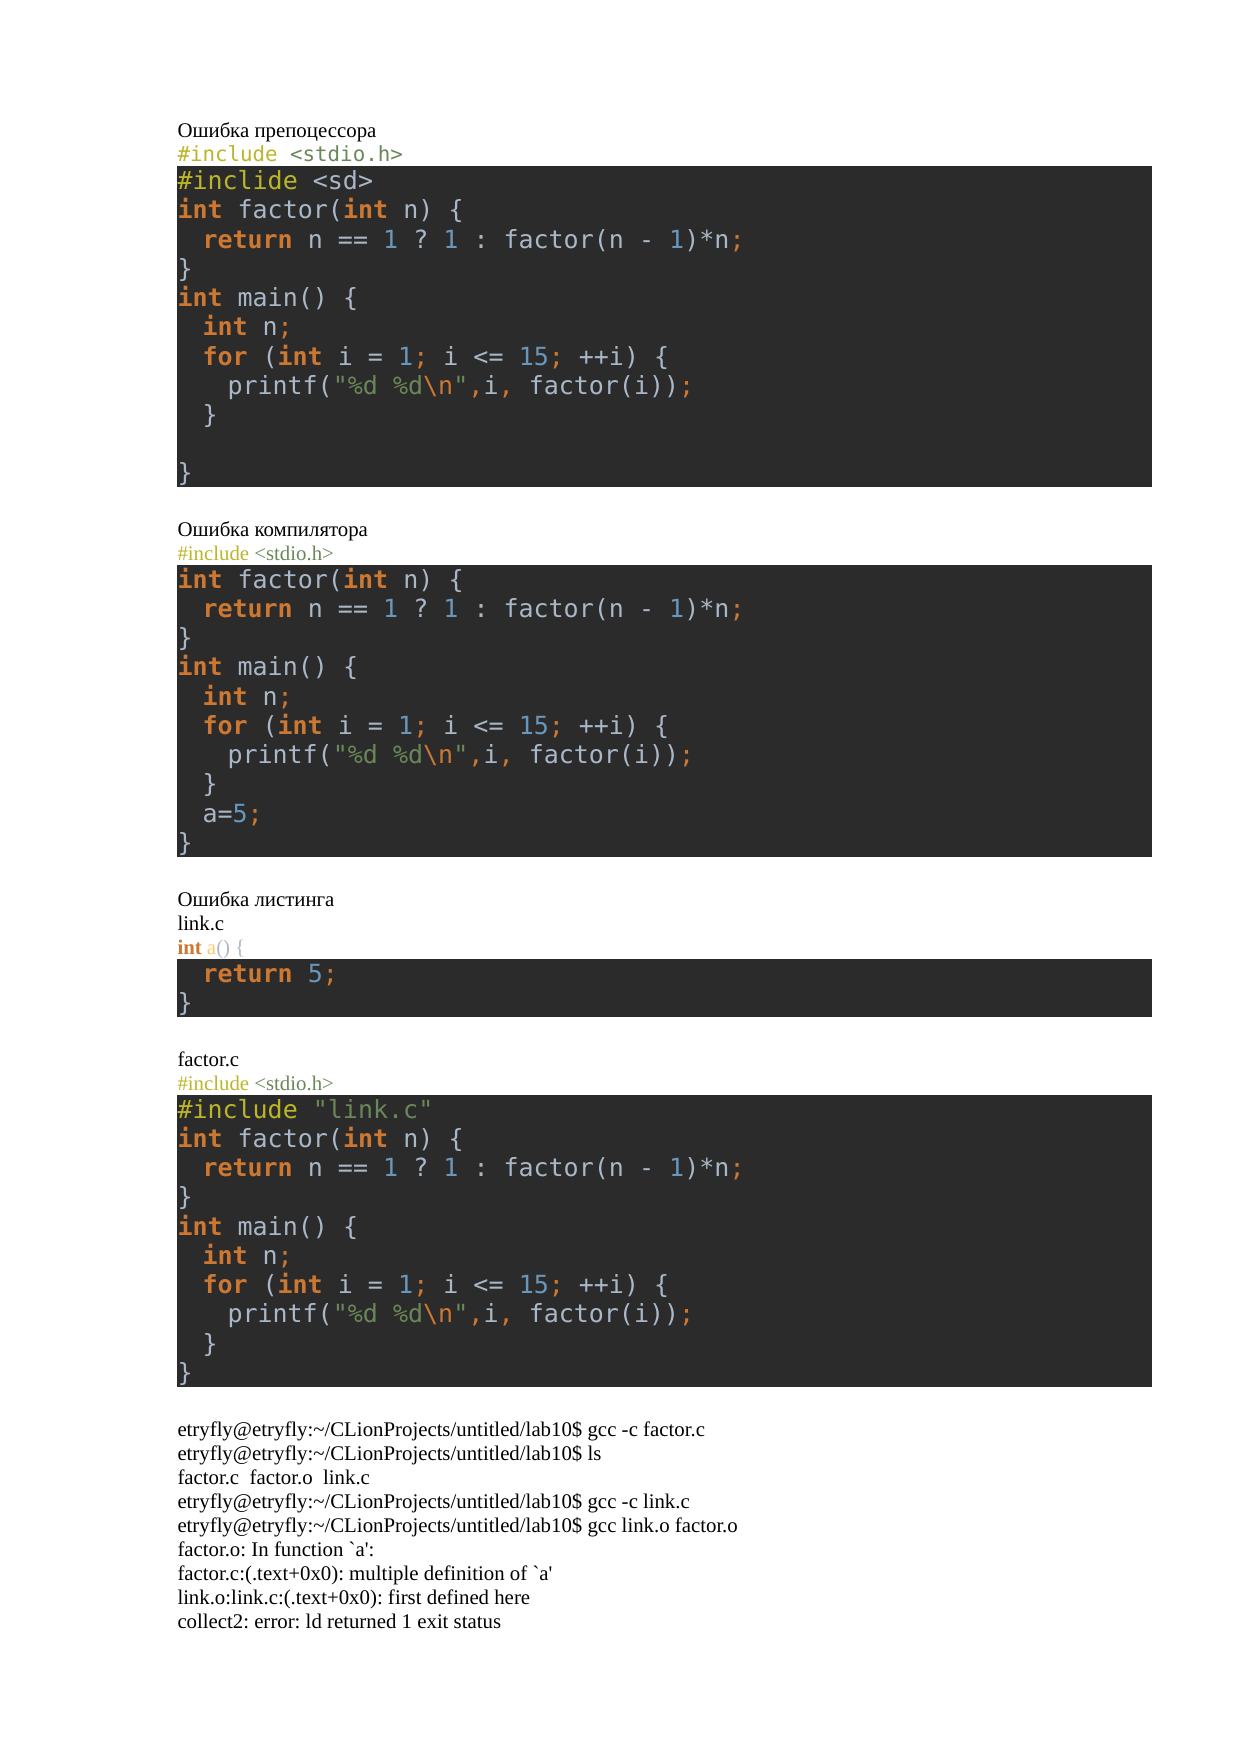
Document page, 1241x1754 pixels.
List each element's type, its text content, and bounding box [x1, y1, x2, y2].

text collect2: error: ld returned 1 exit status [177, 1609, 1152, 1633]
text for (int i = 1; i <= 15; ++i) { [177, 342, 1152, 371]
text etryfly@etryfly:~/CLionProjects/untitled/lab10$ ls [177, 1441, 1152, 1465]
text #include <stdio.h> [177, 142, 1152, 166]
text for (int i = 1; i <= 15; ++i) { [177, 1270, 1152, 1299]
text } [177, 623, 1152, 653]
text Ошибка препоцессора [177, 118, 1152, 142]
text printf("%d %d\n",i, factor(i)); [177, 740, 1152, 769]
text return n == 1 ? 1 : factor(n - 1)*n; [177, 594, 1152, 623]
text int main() { [177, 283, 1152, 312]
text int n; [177, 1241, 1152, 1270]
text printf("%d %d\n",i, factor(i)); [177, 371, 1152, 400]
text for (int i = 1; i <= 15; ++i) { [177, 711, 1152, 740]
text } [177, 828, 1152, 857]
text return n == 1 ? 1 : factor(n - 1)*n; [177, 1153, 1152, 1183]
text } [177, 988, 1152, 1017]
text int a() { [177, 935, 1152, 959]
text return 5; [177, 959, 1152, 988]
text #include "link.c" [177, 1095, 1152, 1124]
text } [177, 254, 1152, 283]
text } [177, 1183, 1152, 1212]
text etryfly@etryfly:~/CLionProjects/untitled/lab10$ gcc link.o factor.o [177, 1513, 1152, 1537]
text return n == 1 ? 1 : factor(n - 1)*n; [177, 225, 1152, 254]
text int main() { [177, 653, 1152, 682]
text int main() { [177, 1212, 1152, 1241]
text } [177, 769, 1152, 799]
text Ошибка листинга [177, 887, 1152, 911]
text factor.c:(.text+0x0): multiple definition of `a' [177, 1561, 1152, 1585]
text } [177, 1358, 1152, 1387]
text int n; [177, 312, 1152, 342]
text int n; [177, 682, 1152, 711]
text link.c [177, 911, 1152, 935]
text link.o:link.c:(.text+0x0): first defined here [177, 1585, 1152, 1609]
text int factor(int n) { [177, 565, 1152, 594]
text #inclide <sd> [177, 166, 1152, 196]
text int factor(int n) { [177, 1124, 1152, 1153]
text factor.c factor.o link.c [177, 1465, 1152, 1489]
text etryfly@etryfly:~/CLionProjects/untitled/lab10$ gcc -c link.c [177, 1489, 1152, 1513]
text etryfly@etryfly:~/CLionProjects/untitled/lab10$ gcc -c factor.c [177, 1417, 1152, 1441]
text } [177, 458, 1152, 487]
text printf("%d %d\n",i, factor(i)); [177, 1299, 1152, 1329]
text } [177, 400, 1152, 429]
text Ошибка компилятора [177, 517, 1152, 541]
text a=5; [177, 799, 1152, 828]
text #include <stdio.h> [177, 1071, 1152, 1095]
text factor.c [177, 1047, 1152, 1071]
text #include <stdio.h> [177, 541, 1152, 565]
text factor.o: In function `a': [177, 1537, 1152, 1561]
text int factor(int n) { [177, 196, 1152, 225]
text } [177, 1329, 1152, 1358]
